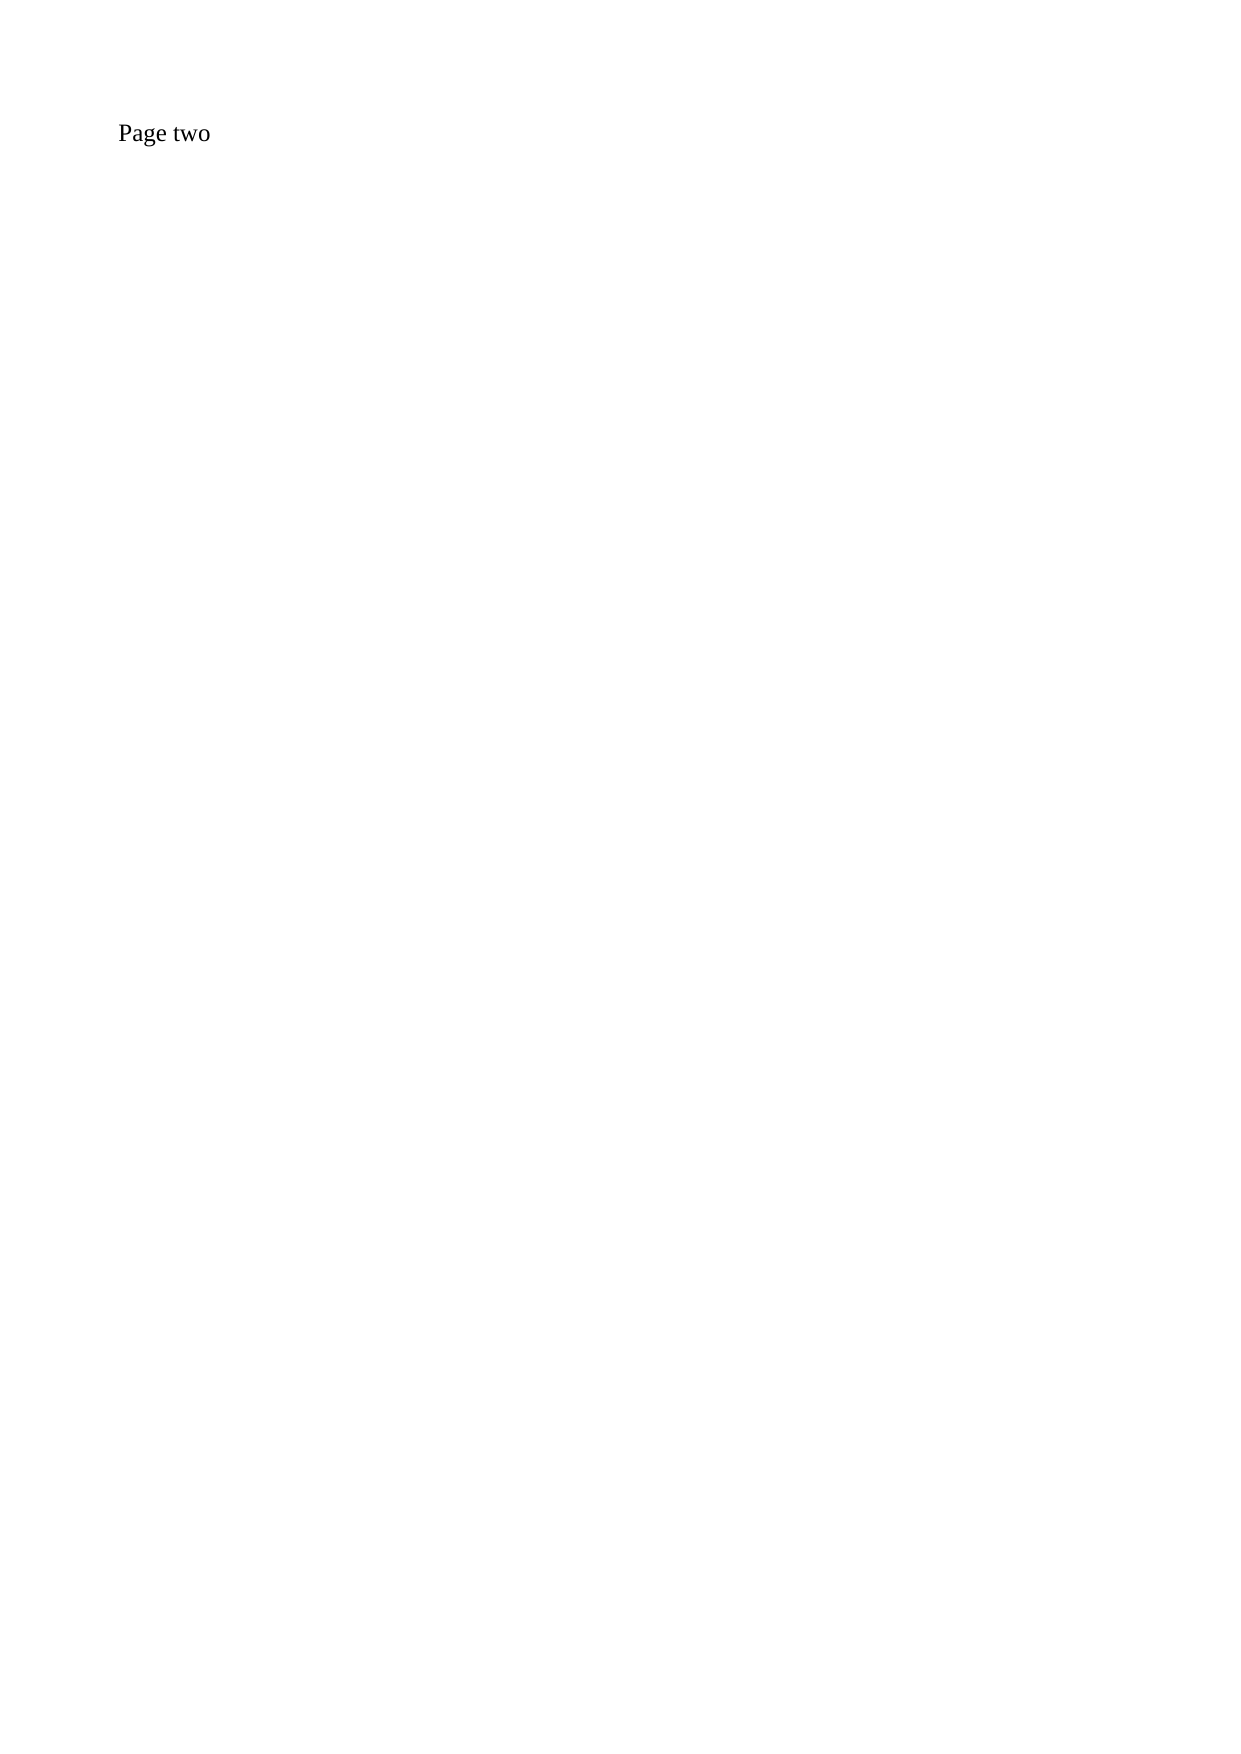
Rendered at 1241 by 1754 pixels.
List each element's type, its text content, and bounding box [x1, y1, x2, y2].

text Page two [118, 118, 1122, 147]
